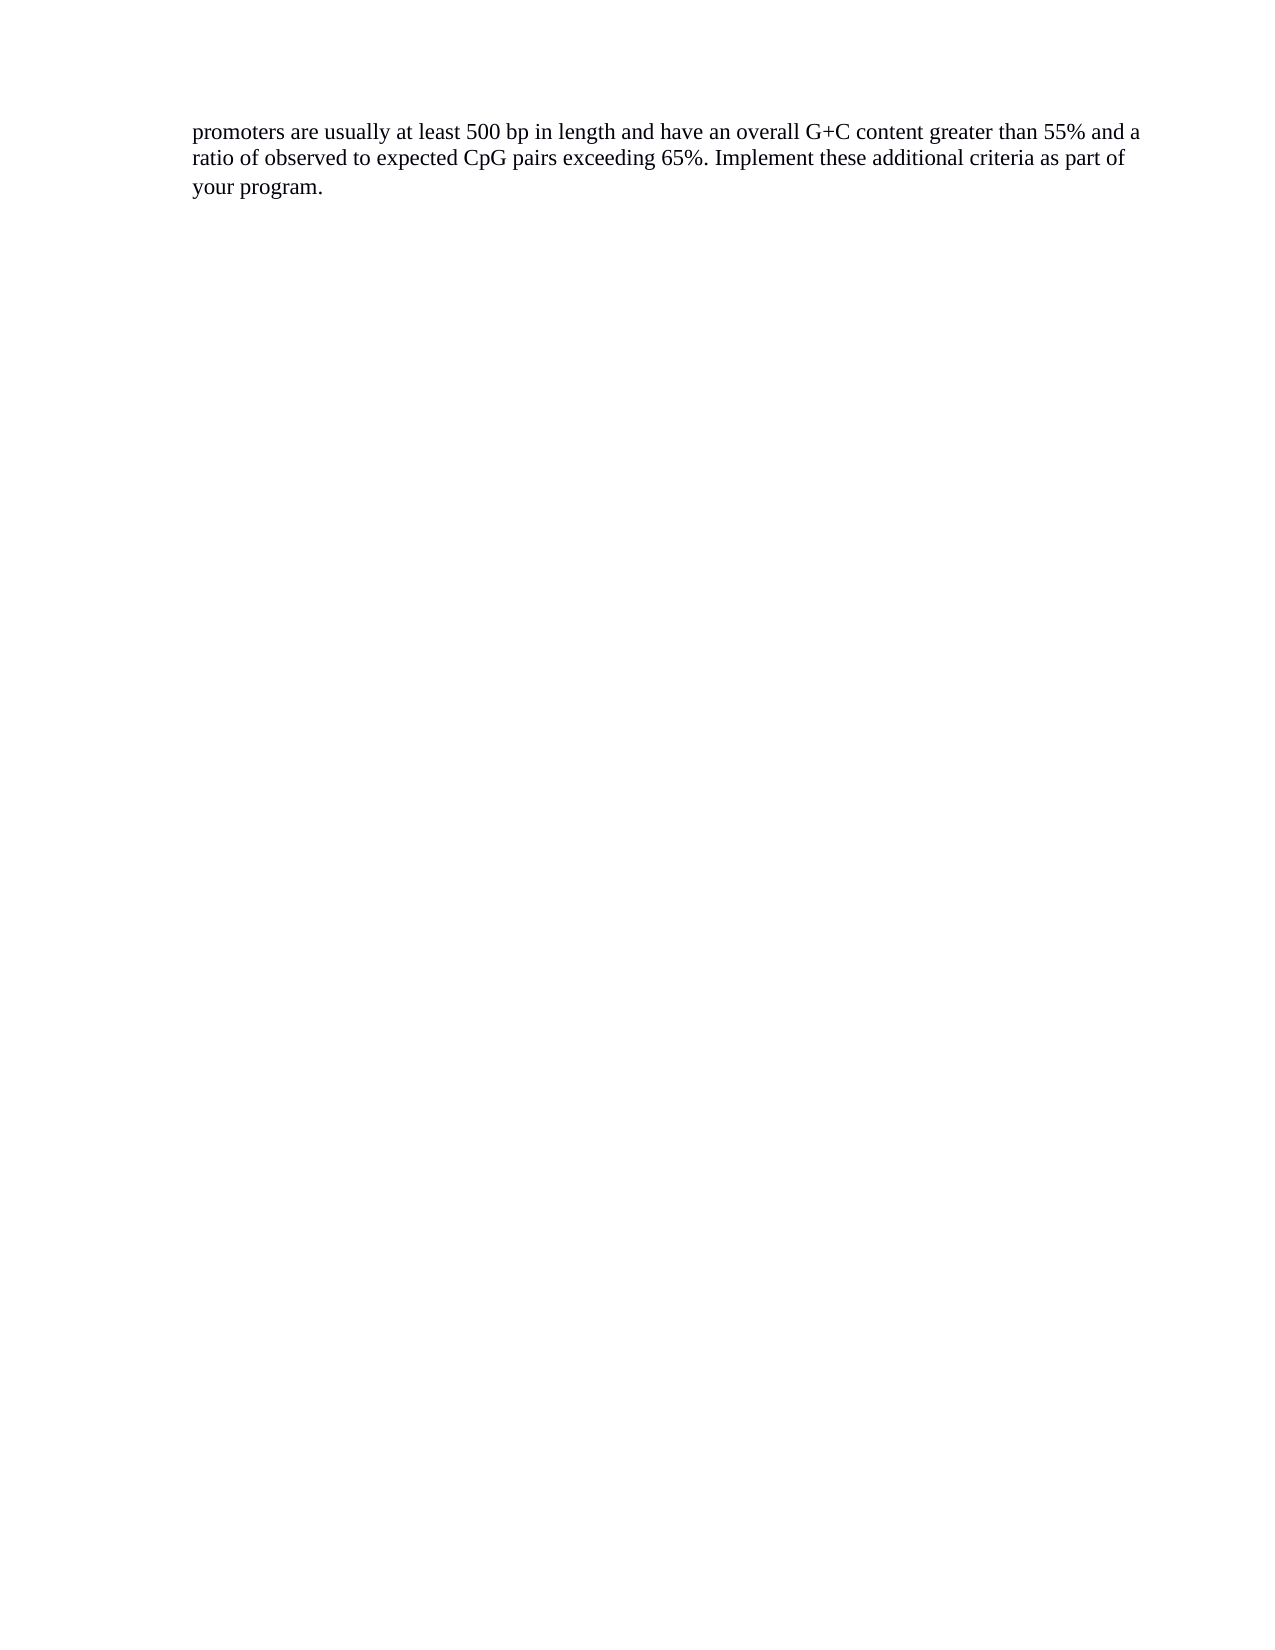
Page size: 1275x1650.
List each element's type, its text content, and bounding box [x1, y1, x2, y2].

text promoters are usually at least 500 bp in length and have an overall G+C content greater than 55% and a ratio of observed to expected CpG pairs exceeding 65%. Implement these additional criteria as part of your program. [118, 118, 1157, 199]
